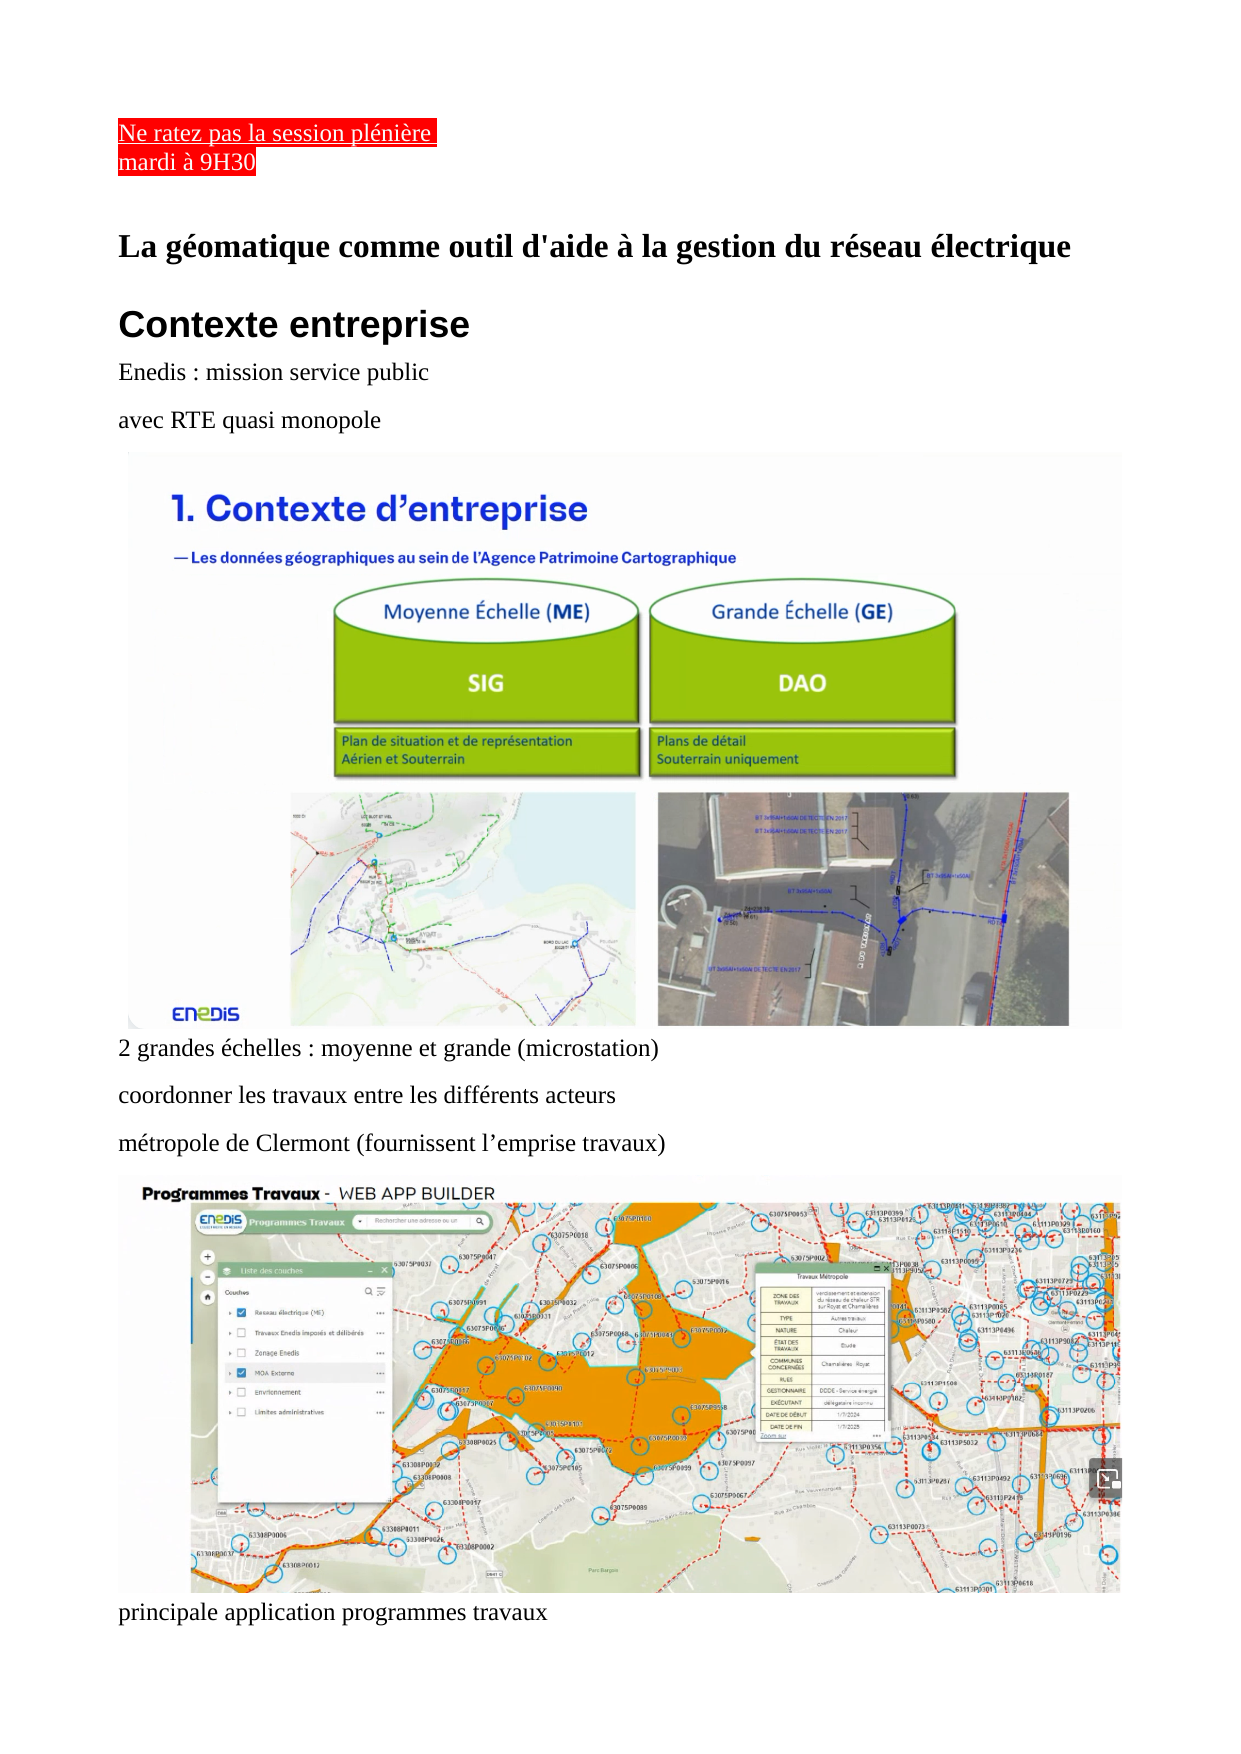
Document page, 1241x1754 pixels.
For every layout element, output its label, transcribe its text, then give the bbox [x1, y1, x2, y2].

subtitle Contexte entreprise [118, 302, 1122, 345]
picture [118, 452, 1123, 1029]
subtitle La géomatique comme outil d'aide à la gestion du réseau électrique [118, 226, 1122, 264]
text Enedis : mission service public [118, 357, 1122, 386]
text coordonner les travaux entre les différents acteurs [118, 1080, 1122, 1109]
text mardi à 9H30 [118, 147, 1122, 176]
text principale application programmes travaux [118, 1593, 1122, 1626]
text 2 grandes échelles : moyenne et grande (microstation) [118, 1029, 1122, 1062]
text Ne ratez pas la session plénière [118, 118, 1122, 147]
text métropole de Clermont (fournissent l’emprise travaux) [118, 1128, 1122, 1157]
picture [118, 1175, 1123, 1593]
text avec RTE quasi monopole [118, 405, 1122, 434]
